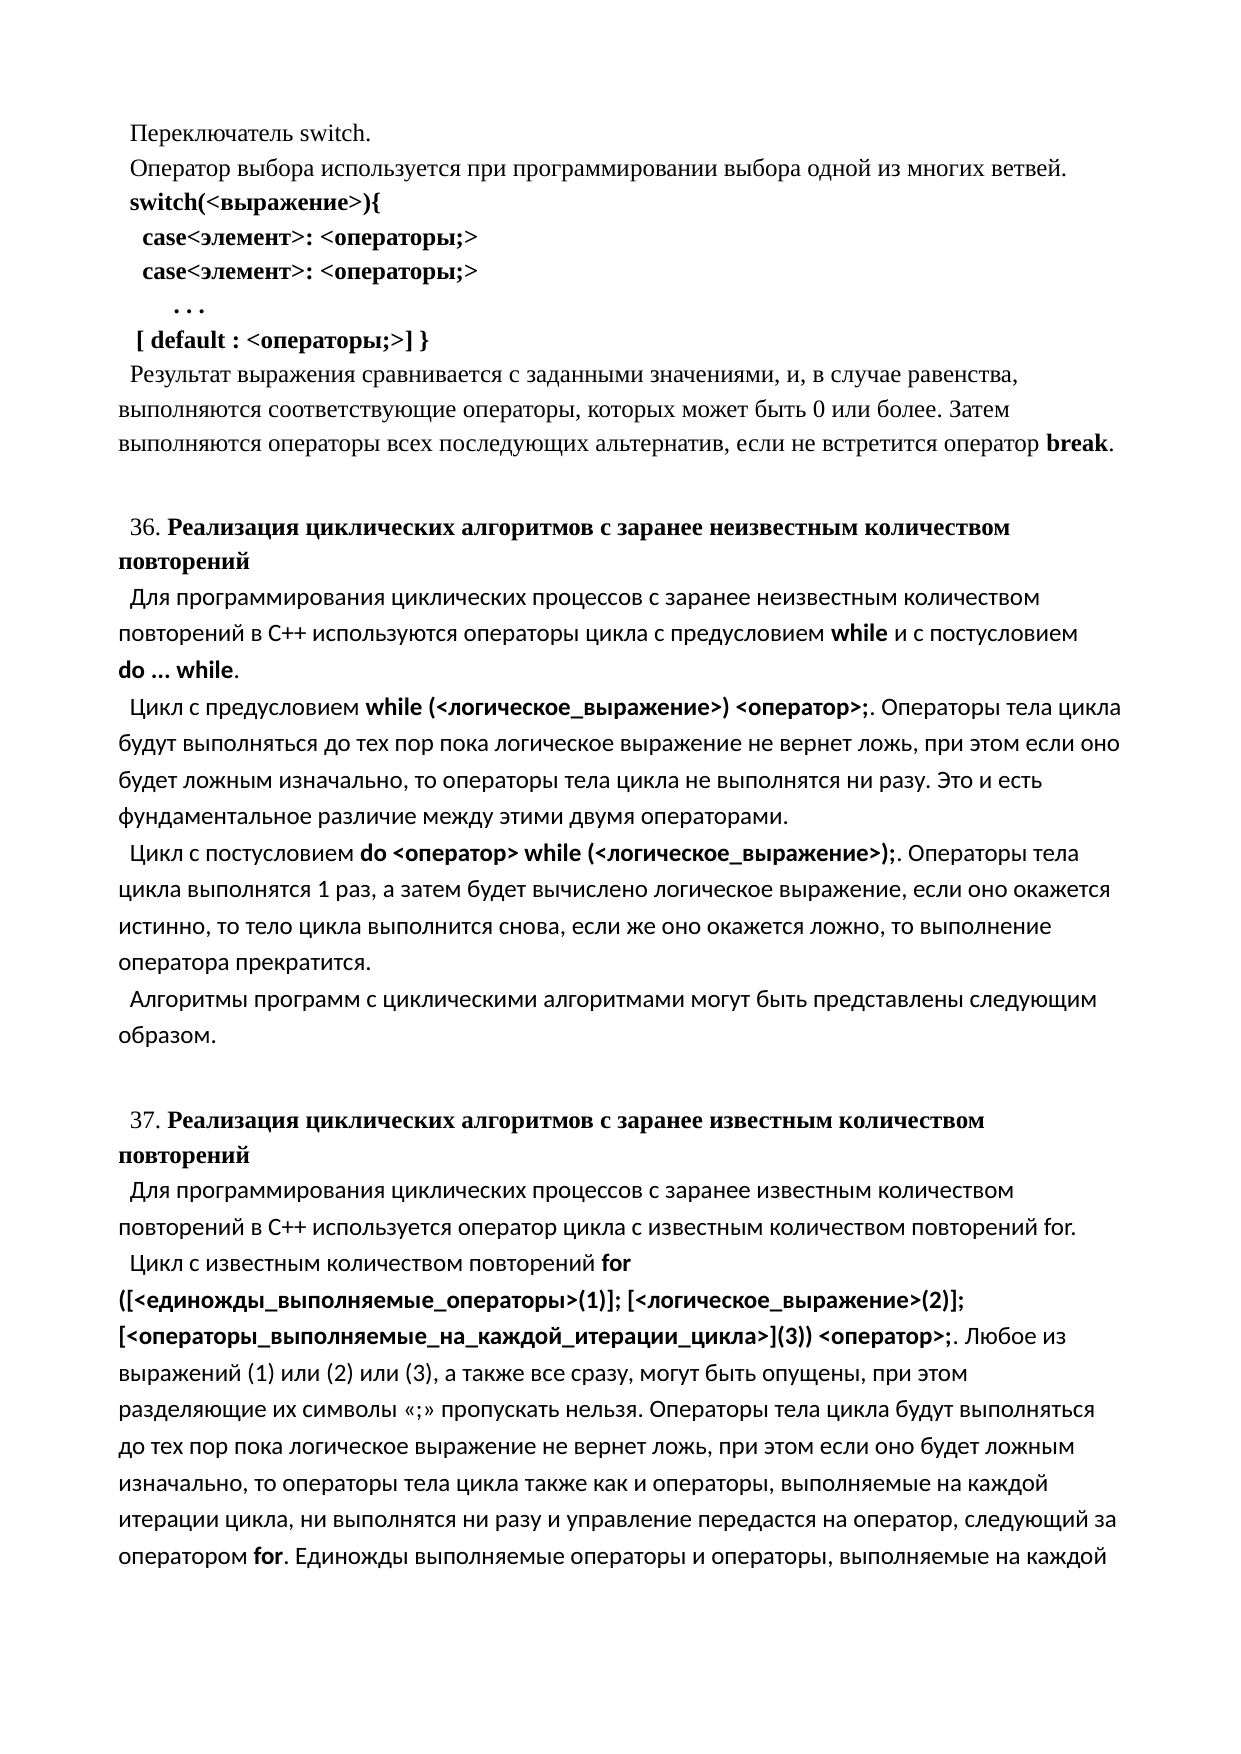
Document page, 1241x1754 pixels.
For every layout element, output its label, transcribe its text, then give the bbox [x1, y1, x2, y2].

text Для программирования циклических процессов с заранее неизвестным количеством повторений в С++ используются операторы цикла с предусловием while и с постусловием do ... while. [118, 581, 1122, 684]
text 36. Реализация циклических алгоритмов с заранее неизвестным количеством повторений [118, 512, 1122, 575]
text Переключатель switch. [118, 118, 1122, 147]
text Цикл с известным количеством повторений for ([<единожды_выполняемые_операторы>(1)]; [<логическое_выражение>(2)]; [<операторы_выполняемые_на_каждой_итерации_цикла>](3)) <оператор>;. Любое из выражений (1) или (2) или (3), а также все сразу, могут быть опущены, при этом разделяющие их символы «;» пропускать нельзя. Операторы тела цикла будут выполняться до тех пор пока логическое выражение не вернет ложь, при этом если оно будет ложным изначально, то операторы тела цикла также как и операторы, выполняемые на каждой итерации цикла, ни выполнятся ни разу и управление передастся на оператор, следующий за оператором for. Единожды выполняемые операторы и операторы, выполняемые на каждой [118, 1247, 1122, 1570]
text case<элемент>: <операторы;> [118, 256, 1122, 285]
text switch(<выражение>){ [118, 187, 1122, 216]
text Цикл с предусловием while (<логическое_выражение>) <оператор>;. Операторы тела цикла будут выполняться до тех пор пока логическое выражение не вернет ложь, при этом если оно будет ложным изначально, то операторы тела цикла не выполнятся ни разу. Это и есть фундаментальное различие между этими двумя операторами. [118, 691, 1122, 831]
text Оператор выбора используется при программировании выбора одной из многих ветвей. [118, 153, 1122, 181]
text Для программирования циклических процессов с заранее известным количеством повторений в С++ используется оператор цикла с известным количеством повторений for. [118, 1174, 1122, 1241]
text . . . [118, 291, 1122, 319]
text case<элемент>: <операторы;> [118, 222, 1122, 250]
text Результат выражения сравнивается с заданными значениями, и, в случае равенства, выполняются соответствующие операторы, которых может быть 0 или более. Затем выполняются операторы всех последующих альтернатив, если не встретится оператор break. [118, 359, 1122, 457]
text [ default : <операторы;>] } [118, 325, 1122, 354]
text Цикл с постусловием do <оператор> while (<логическое_выражение>);. Операторы тела цикла выполнятся 1 раз, а затем будет вычислено логическое выражение, если оно окажется истинно, то тело цикла выполнится снова, если же оно окажется ложно, то выполнение оператора прекратится. [118, 837, 1122, 977]
text Алгоритмы программ с циклическими алгоритмами могут быть представлены следующим образом. [118, 983, 1122, 1050]
text 37. Реализация циклических алгоритмов с заранее известным количеством повторений [118, 1105, 1122, 1168]
